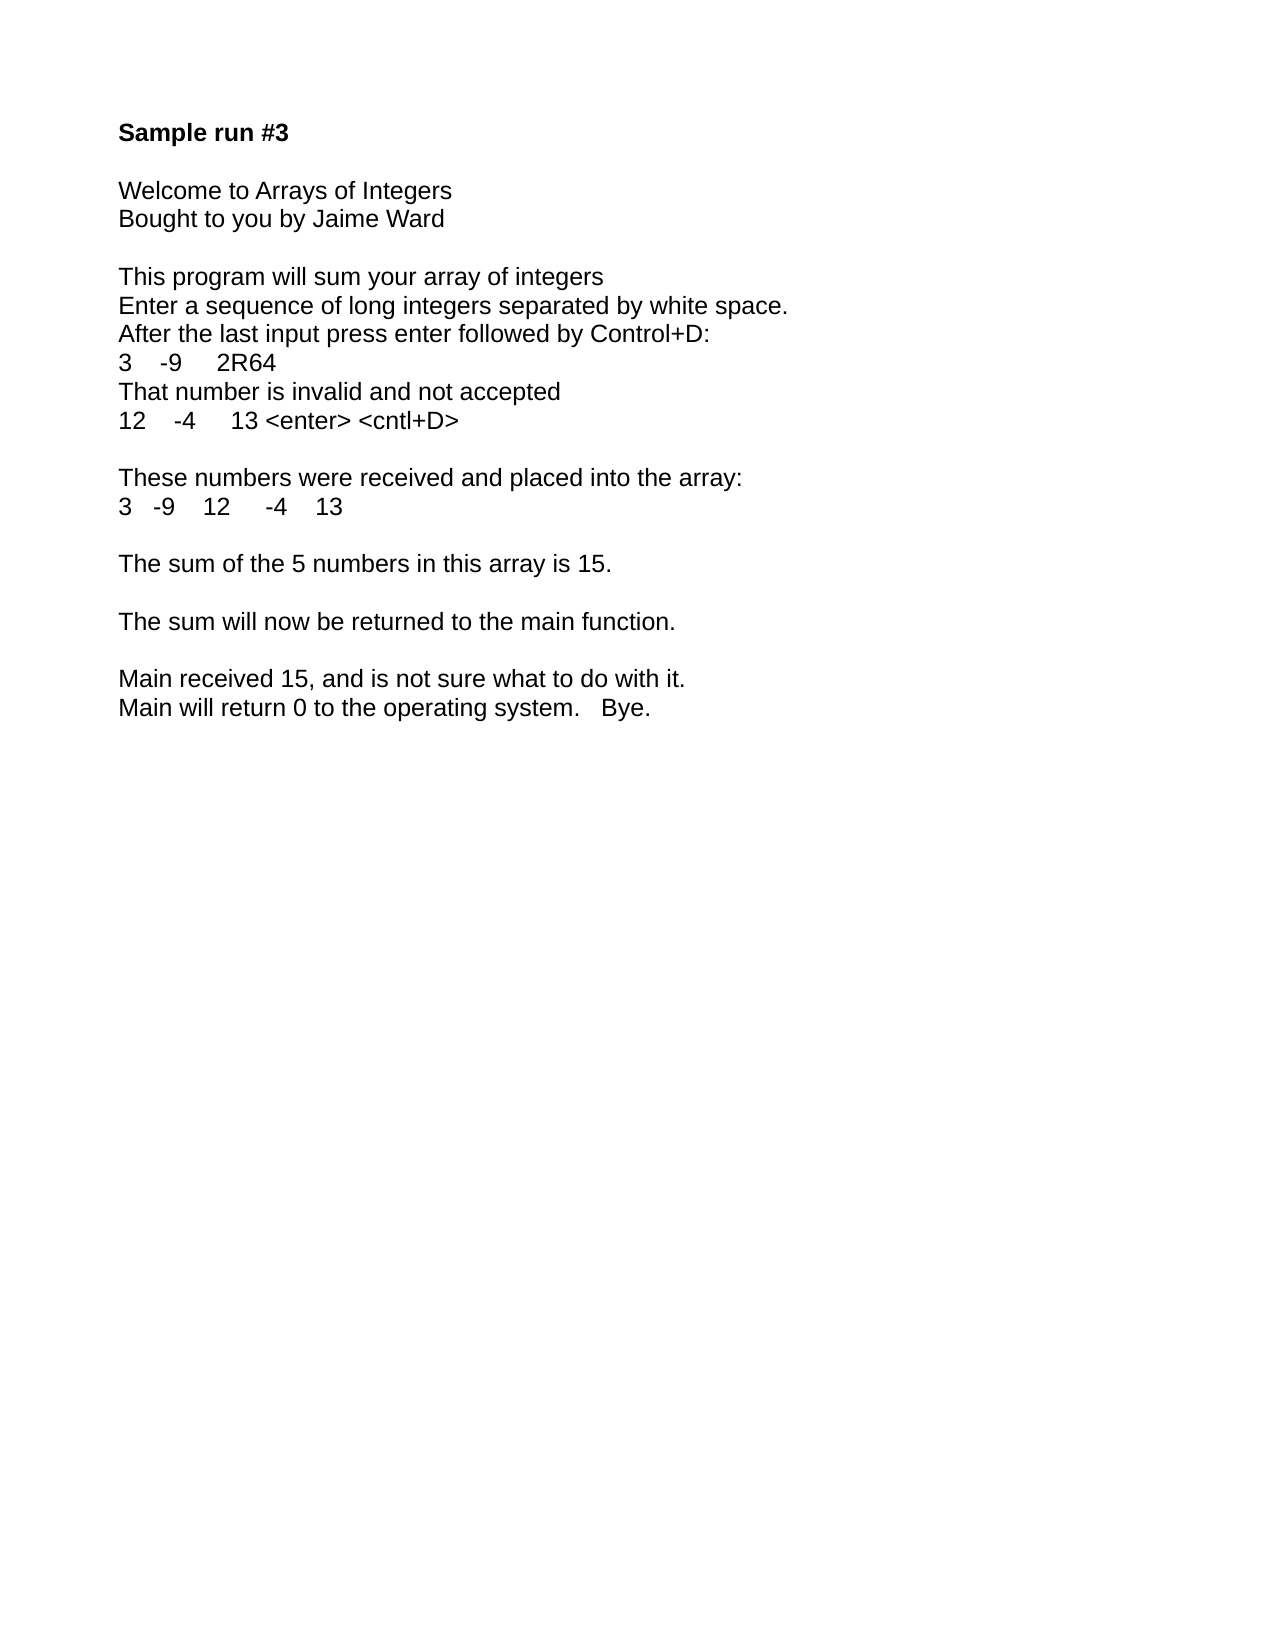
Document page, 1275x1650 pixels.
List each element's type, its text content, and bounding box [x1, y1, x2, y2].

text The sum will now be returned to the main function. [118, 607, 1157, 636]
text After the last input press enter followed by Control+D: [118, 319, 1157, 348]
text Enter a sequence of long integers separated by white space. [118, 291, 1157, 319]
text This program will sum your array of integers [118, 262, 1157, 291]
text 3 -9 2R64 [118, 348, 1157, 377]
text Main received 15, and is not sure what to do with it. [118, 664, 1157, 693]
text These numbers were received and placed into the array: [118, 463, 1157, 492]
text The sum of the 5 numbers in this array is 15. [118, 549, 1157, 578]
text 3 -9 12 -4 13 [118, 492, 1157, 521]
text Bought to you by Jaime Ward [118, 204, 1157, 233]
text That number is invalid and not accepted [118, 377, 1157, 406]
text Sample run #3 [118, 118, 1157, 147]
text Main will return 0 to the operating system. Bye. [118, 693, 1157, 722]
text 12 -4 13 <enter> <cntl+D> [118, 406, 1157, 434]
text Welcome to Arrays of Integers [118, 176, 1157, 204]
